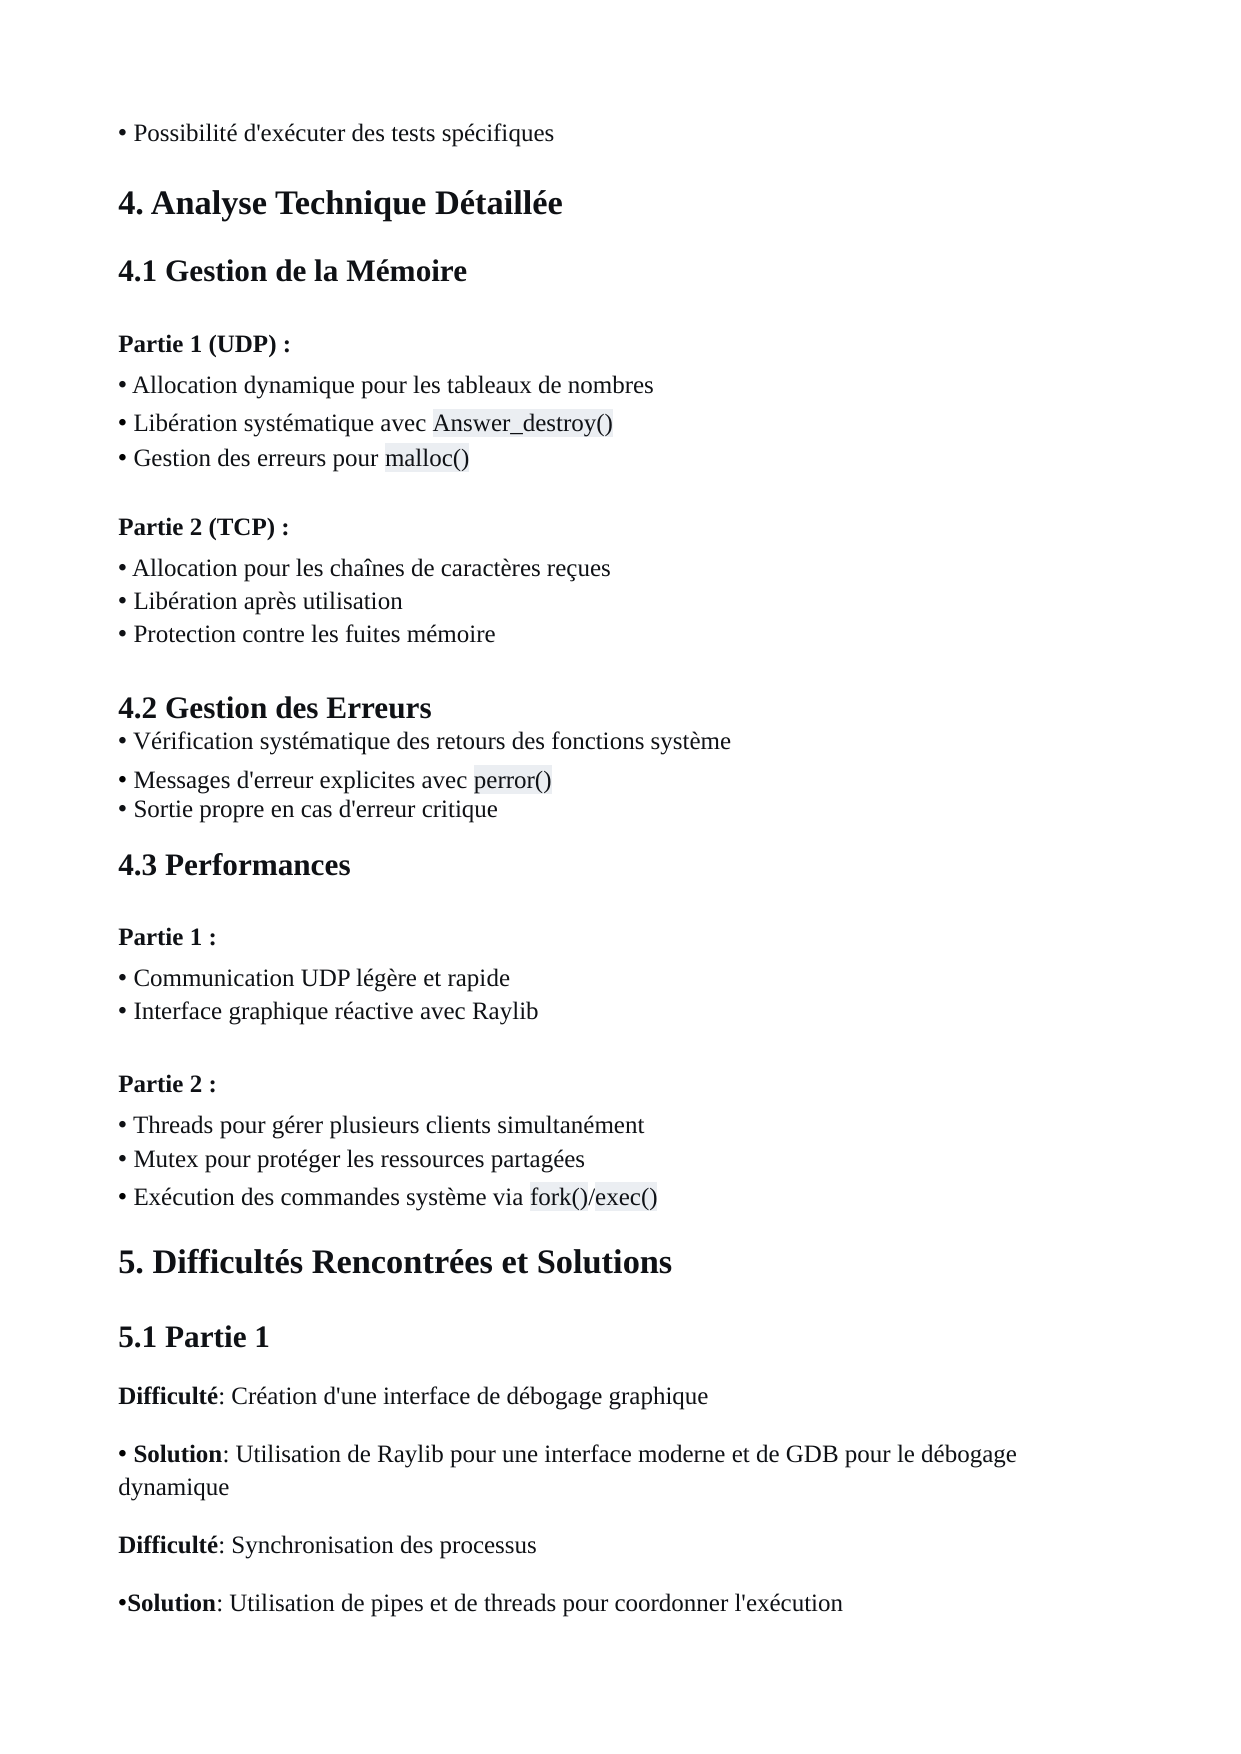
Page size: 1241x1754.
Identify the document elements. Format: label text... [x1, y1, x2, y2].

list Protection contre les fuites mémoire [118, 619, 1122, 648]
list Libération après utilisation [118, 586, 1122, 615]
text Difficulté: Synchronisation des processus [118, 1530, 1122, 1558]
subtitle Partie 1 (UDP) : [118, 314, 1122, 357]
list Threads pour gérer plusieurs clients simultanément [118, 1111, 1122, 1139]
subtitle 4.1 Gestion de la Mémoire [118, 242, 1122, 289]
subtitle 4.3 Performances [118, 835, 1122, 882]
list Interface graphique réactive avec Raylib [118, 996, 1122, 1025]
list Gestion des erreurs pour malloc() [118, 437, 1122, 472]
list Solution: Utilisation de Raylib pour une interface moderne et de GDB pour le débogage dynamique [118, 1439, 1122, 1501]
list Exécution des commandes système via fork()/exec() [118, 1177, 1122, 1211]
subtitle 5.1 Partie 1 [118, 1308, 1122, 1354]
list Messages d'erreur explicites avec perror() [118, 759, 1122, 794]
subtitle 4.2 Gestion des Erreurs [118, 678, 1122, 725]
subtitle 5. Difficultés Rencontrées et Solutions [118, 1231, 1122, 1281]
list Allocation dynamique pour les tableaux de nombres [118, 370, 1122, 399]
list Allocation pour les chaînes de caractères reçues [118, 553, 1122, 582]
list Vérification systématique des retours des fonctions système [118, 726, 1122, 755]
text Difficulté: Création d'une interface de débogage graphique [118, 1381, 1122, 1409]
list Possibilité d'exécuter des tests spécifiques [118, 118, 1122, 147]
list Solution: Utilisation de pipes et de threads pour coordonner l'exécution [118, 1588, 1122, 1617]
list Communication UDP légère et rapide [118, 963, 1122, 992]
list Libération systématique avec Answer_destroy() [118, 403, 1122, 437]
list Mutex pour protéger les ressources partagées [118, 1144, 1122, 1172]
subtitle 4. Analyse Technique Détaillée [118, 171, 1122, 221]
list Sortie propre en cas d'erreur critique [118, 794, 1122, 822]
subtitle Partie 2 : [118, 1054, 1122, 1098]
subtitle Partie 1 : [118, 907, 1122, 951]
subtitle Partie 2 (TCP) : [118, 497, 1122, 540]
